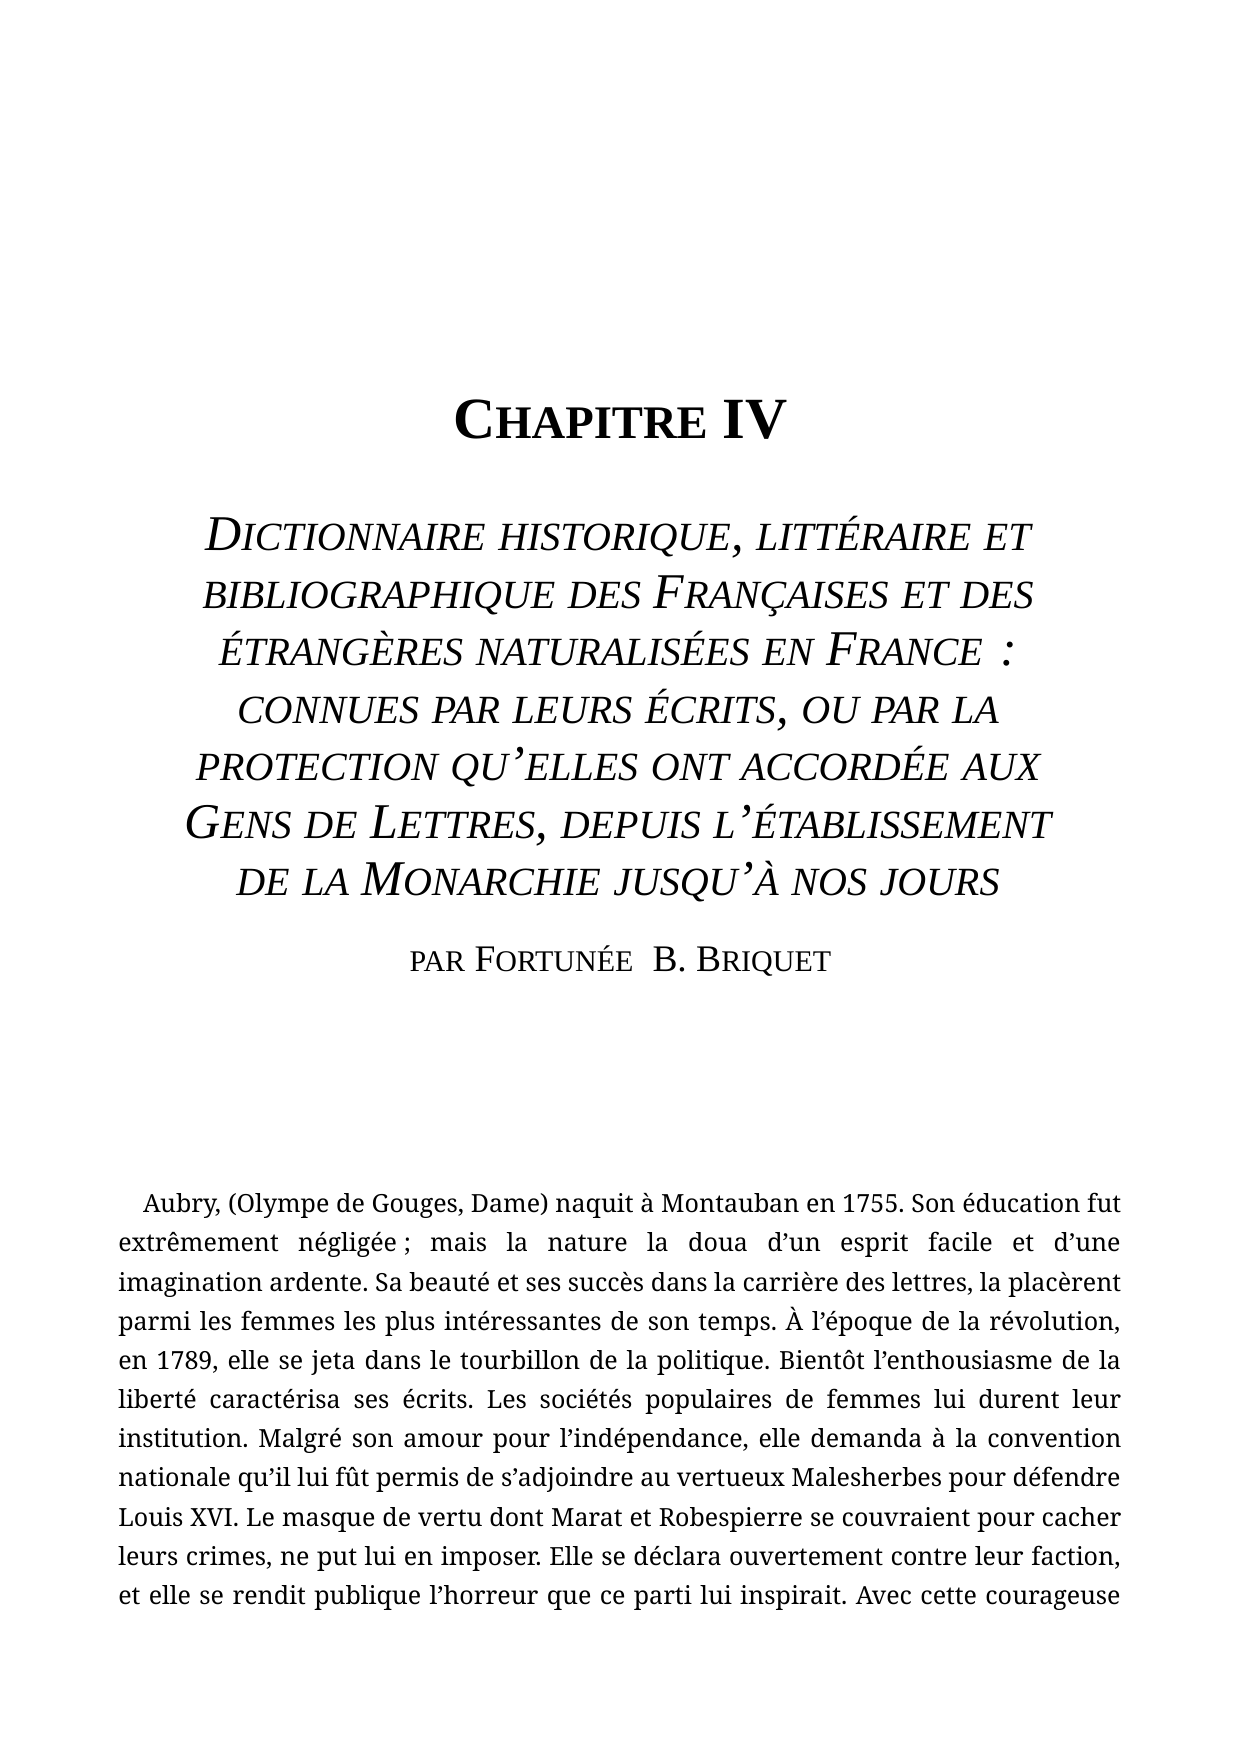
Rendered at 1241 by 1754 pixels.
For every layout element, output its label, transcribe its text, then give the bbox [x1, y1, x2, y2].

text Aubry, (Olympe de Gouges, Dame) naquit à Montauban en 1755. Son éducation fut extrêmement négligée ; mais la nature la doua d’un esprit facile et d’une imagination ardente. Sa beauté et ses succès dans la carrière des lettres, la placèrent parmi les femmes les plus intéressantes de son temps. À l’époque de la révolution, en 1789, elle se jeta dans le tourbillon de la politique. Bientôt l’enthousiasme de la liberté caractérisa ses écrits. Les sociétés populaires de femmes lui durent leur institution. Malgré son amour pour l’indépendance, elle demanda à la convention nationale qu’il lui fût permis de s’adjoindre au vertueux Malesherbes pour défendre Louis XVI. Le masque de vertu dont Marat et Robespierre se couvraient pour cacher leurs crimes, ne put lui en imposer. Elle se déclara ouvertement contre leur faction, et elle se rendit publique l’horreur que ce parti lui inspirait. Avec cette courageuse [118, 1186, 1122, 1612]
text Dictionnaire historique, littéraire et bibliographique des Françaises et des étrangères naturalisées en France : connues par leurs écrits, ou par la protection qu’elles ont accordée aux Gens de Lettres, depuis l’établissement de la Monarchie jusqu’à nos jours [168, 504, 1072, 907]
text par Fortunée B. Briquet [118, 936, 1122, 979]
text Chapitre IV [118, 384, 1122, 451]
